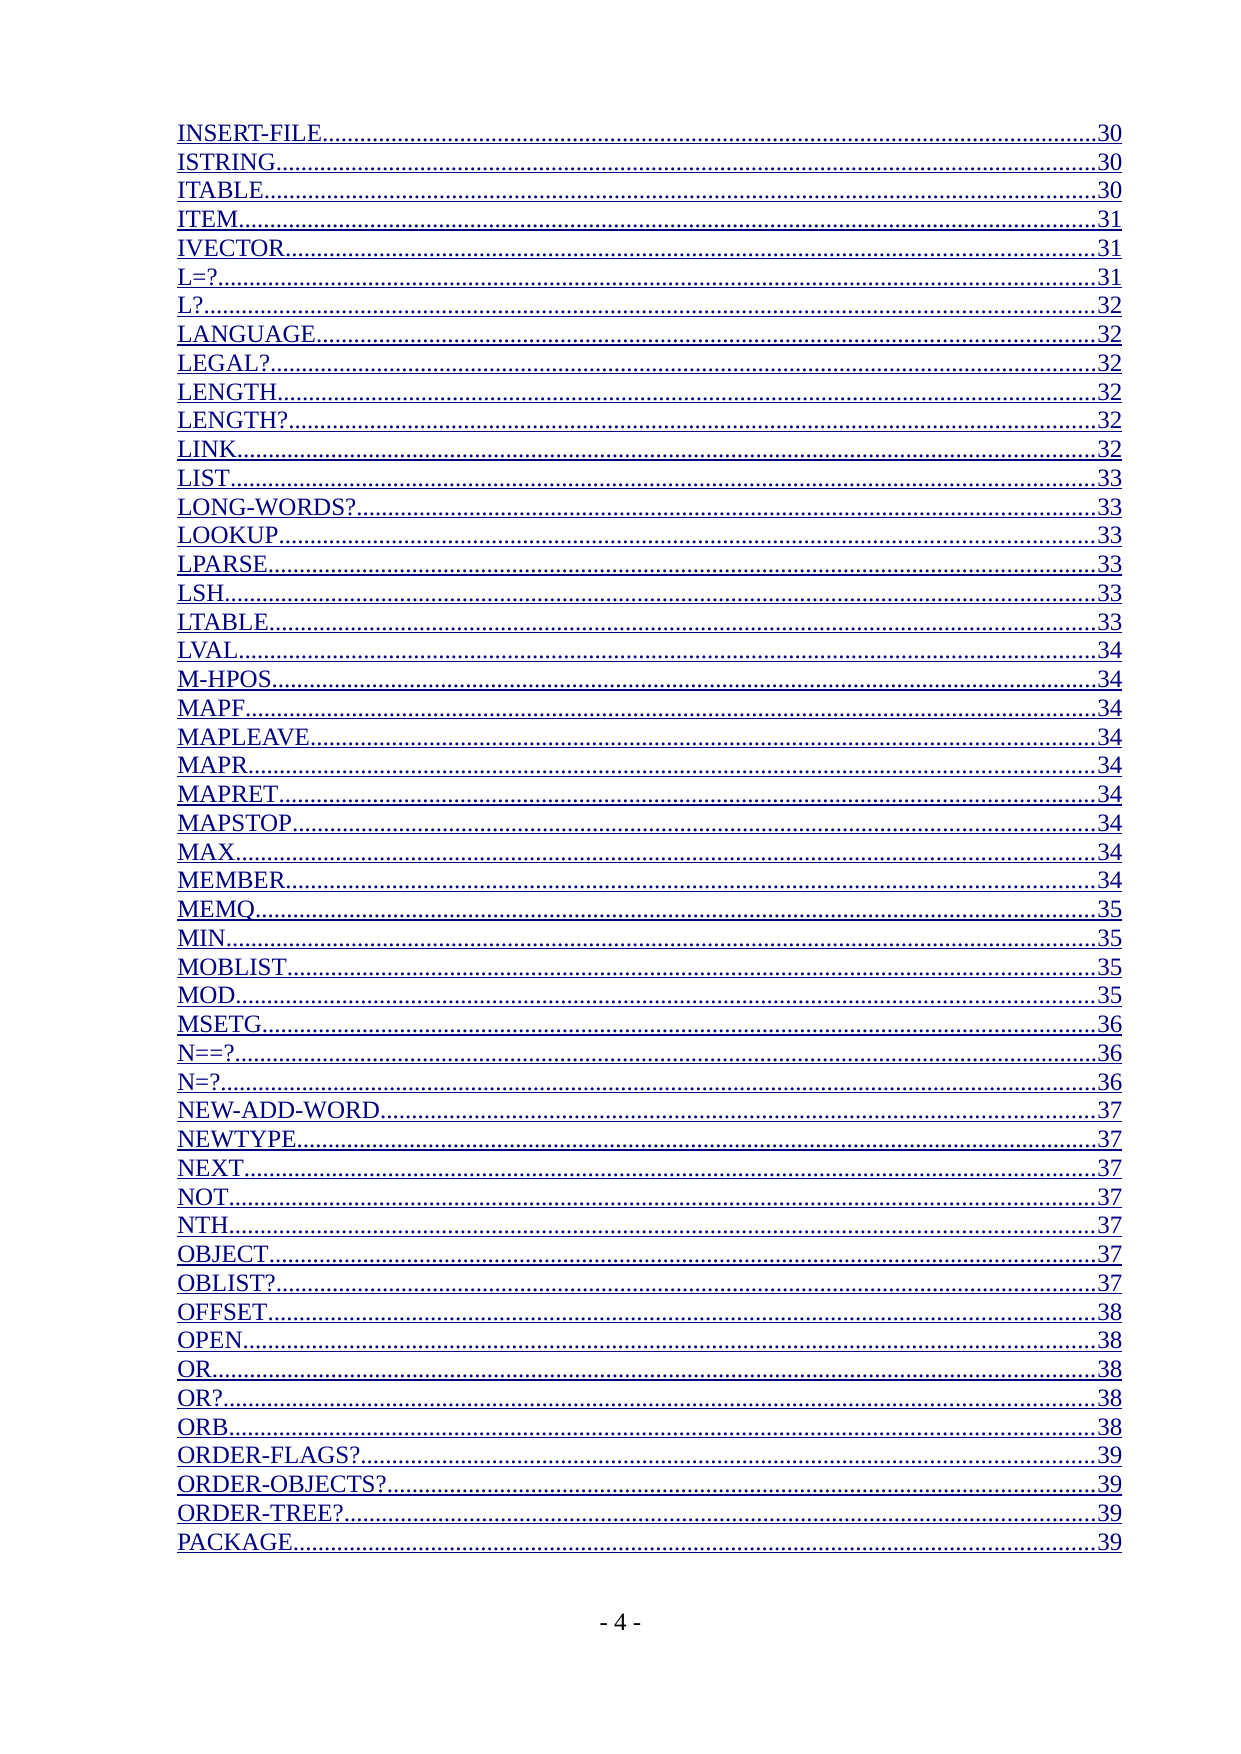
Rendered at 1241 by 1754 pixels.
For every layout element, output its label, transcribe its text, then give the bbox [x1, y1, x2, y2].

text LIST 33 [177, 463, 1122, 488]
text OFFSET 38 [177, 1297, 1122, 1322]
text LOOKUP 33 [177, 521, 1122, 546]
text LEGAL? 32 [177, 348, 1122, 373]
text MEMQ 35 [177, 894, 1122, 919]
text NTH 37 [177, 1211, 1122, 1236]
text ORB 38 [177, 1412, 1122, 1437]
text ISTRING 30 [177, 147, 1122, 172]
text LSH 33 [177, 578, 1122, 603]
text OR 38 [177, 1354, 1122, 1379]
text MAX 34 [177, 837, 1122, 862]
text ORDER-OBJECTS? 39 [177, 1469, 1122, 1494]
text MAPF 34 [177, 693, 1122, 718]
text IVECTOR 31 [177, 233, 1122, 258]
text NOT 37 [177, 1182, 1122, 1207]
text NEW-ADD-WORD 37 [177, 1096, 1122, 1121]
text ORDER-TREE? 39 [177, 1498, 1122, 1523]
text OPEN 38 [177, 1326, 1122, 1351]
text LPARSE 33 [177, 549, 1122, 574]
text ITABLE 30 [177, 176, 1122, 201]
text MAPRET 34 [177, 779, 1122, 804]
text OBJECT 37 [177, 1239, 1122, 1264]
text M-HPOS 34 [177, 664, 1122, 689]
text LINK 32 [177, 434, 1122, 459]
text MSETG 36 [177, 1009, 1122, 1034]
text ORDER-FLAGS? 39 [177, 1441, 1122, 1466]
text ITEM 31 [177, 204, 1122, 229]
text MAPR 34 [177, 751, 1122, 776]
text N=? 36 [177, 1067, 1122, 1092]
text LVAL 34 [177, 636, 1122, 661]
text OBLIST? 37 [177, 1268, 1122, 1293]
text NEXT 37 [177, 1153, 1122, 1178]
text NEWTYPE 37 [177, 1124, 1122, 1149]
text MAPLEAVE 34 [177, 722, 1122, 747]
text L=? 31 [177, 262, 1122, 287]
text L? 32 [177, 291, 1122, 316]
text LENGTH? 32 [177, 406, 1122, 431]
text OR? 38 [177, 1383, 1122, 1408]
text LENGTH 32 [177, 377, 1122, 402]
text LANGUAGE 32 [177, 319, 1122, 344]
text MIN 35 [177, 923, 1122, 948]
text MOD 35 [177, 981, 1122, 1006]
text LONG-WORDS? 33 [177, 492, 1122, 517]
text INSERT-FILE 30 [177, 118, 1122, 143]
text MAPSTOP 34 [177, 808, 1122, 833]
text MEMBER 34 [177, 866, 1122, 891]
text PACKAGE 39 [177, 1527, 1122, 1552]
text MOBLIST 35 [177, 952, 1122, 977]
text LTABLE 33 [177, 607, 1122, 632]
text N==? 36 [177, 1038, 1122, 1063]
